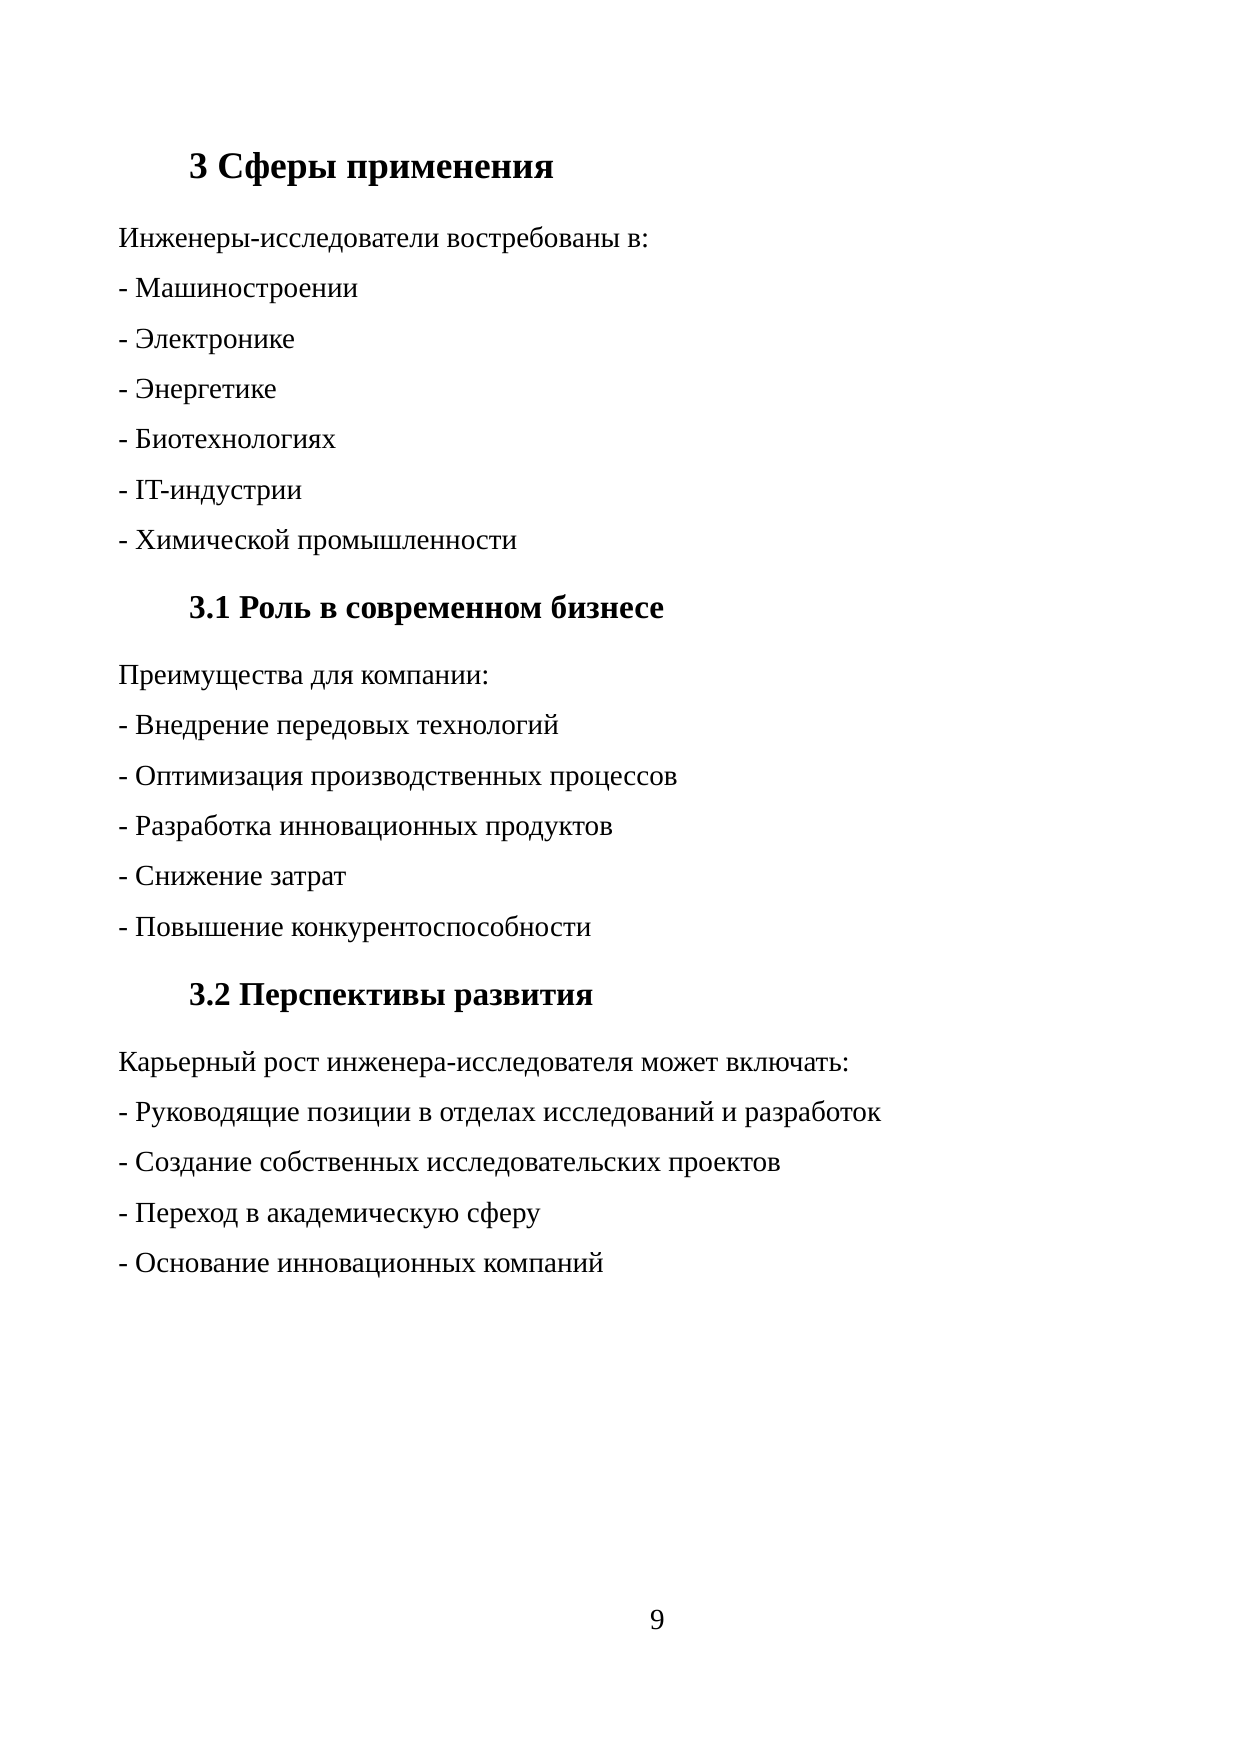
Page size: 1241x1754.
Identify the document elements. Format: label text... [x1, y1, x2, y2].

subtitle Сферы применения [118, 143, 1122, 186]
text Карьерный рост инженера-исследователя может включать: - Руководящие позиции в отделах исследований и разработок - Создание собственных исследовательских проектов - Переход в академическую сферу - Основание инновационных компаний [118, 1044, 1122, 1278]
subtitle Перспективы развития [118, 974, 1122, 1012]
text Преимущества для компании: - Внедрение передовых технологий - Оптимизация производственных процессов - Разработка инновационных продуктов - Снижение затрат - Повышение конкурентоспособности [118, 657, 1122, 942]
text Инженеры-исследователи востребованы в: - Машиностроении - Электронике - Энергетике - Биотехнологиях - IT-индустрии - Химической промышленности [118, 220, 1122, 556]
subtitle Роль в современном бизнесе [118, 587, 1122, 626]
